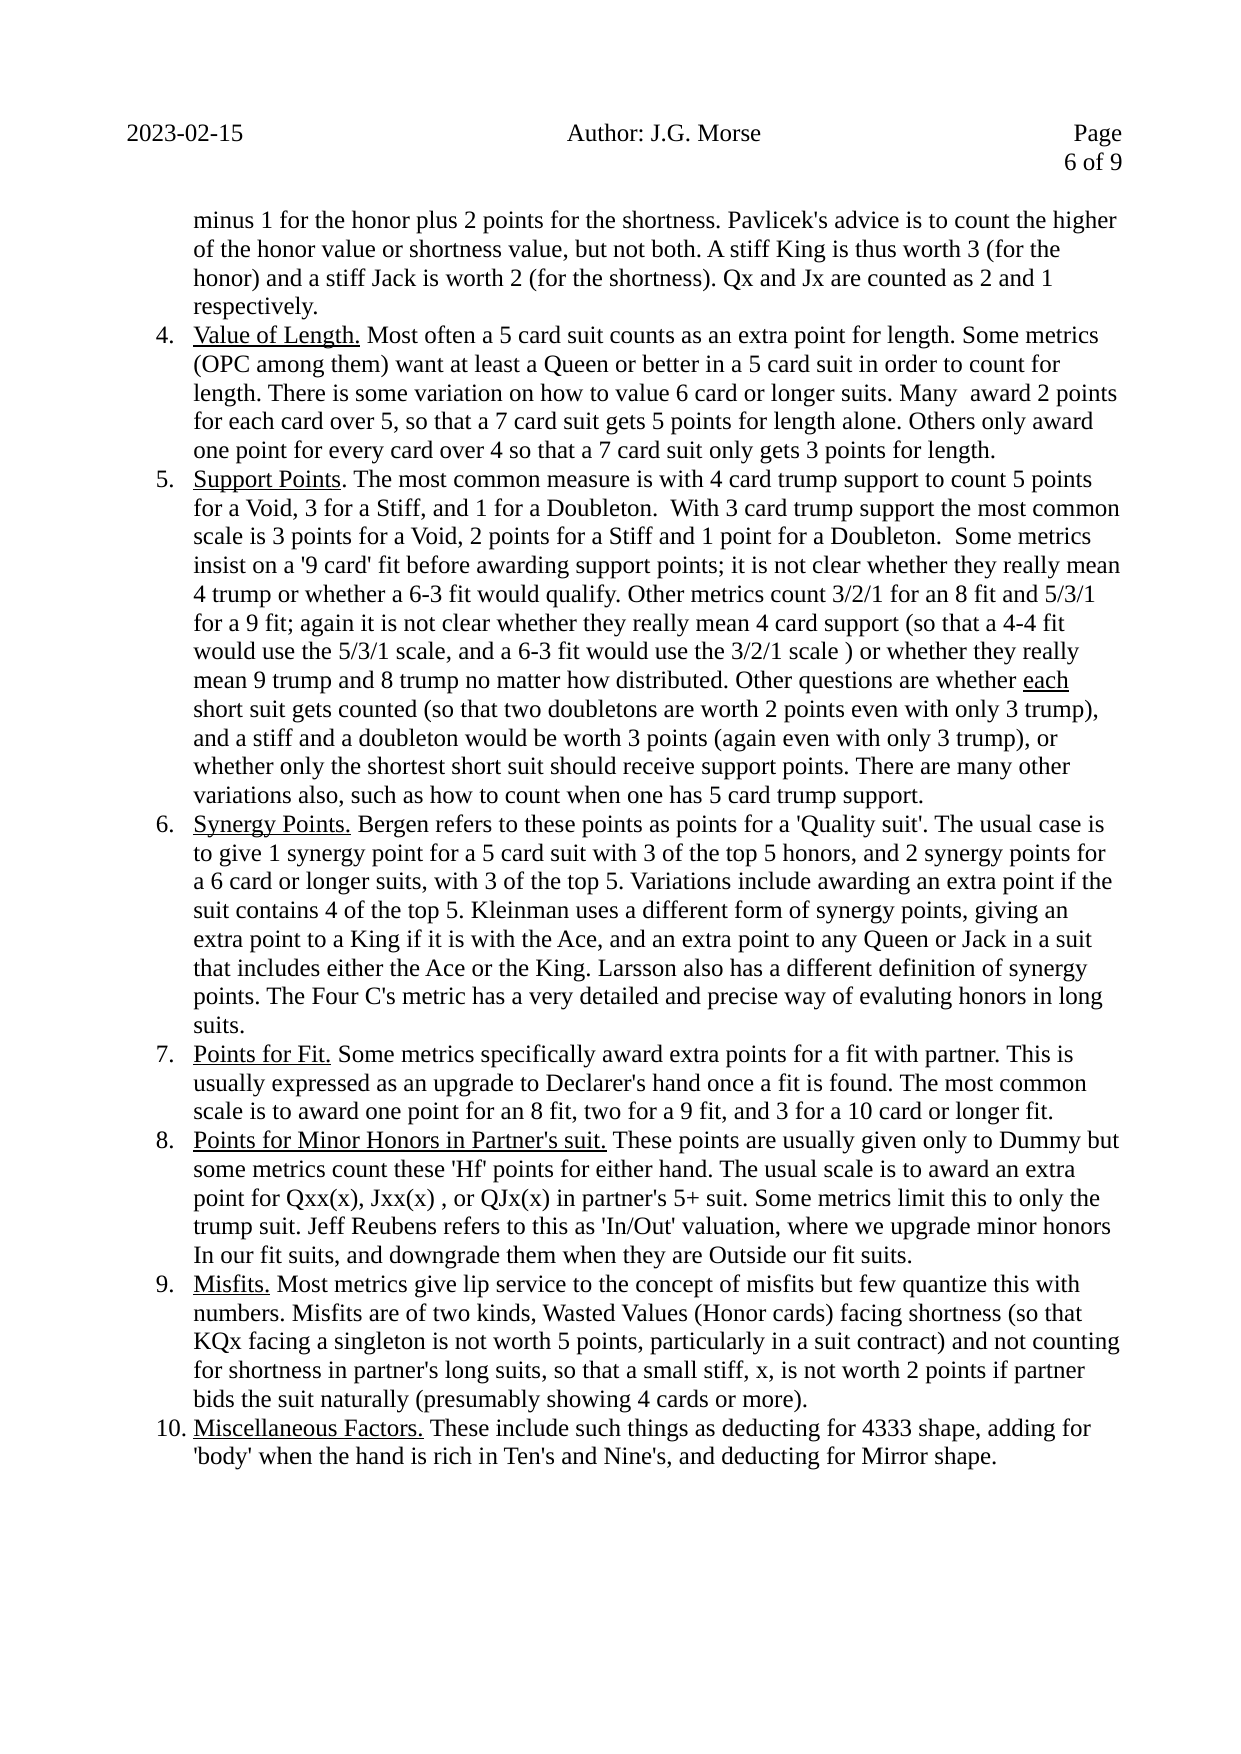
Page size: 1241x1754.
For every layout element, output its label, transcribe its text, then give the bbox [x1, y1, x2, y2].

list Synergy Points. Bergen refers to these points as points for a 'Quality suit'. The usual case is to give 1 synergy point for a 5 card suit with 3 of the top 5 honors, and 2 synergy points for a 6 card or longer suits, with 3 of the top 5. Variations include awarding an extra point if the suit contains 4 of the top 5. Kleinman uses a different form of synergy points, giving an extra point to a King if it is with the Ace, and an extra point to any Queen or Jack in a suit that includes either the Ace or the King. Larsson also has a different definition of synergy points. The Four C's metric has a very detailed and precise way of evaluting honors in long suits. [156, 809, 1122, 1039]
list Miscellaneous Factors. These include such things as deducting for 4333 shape, adding for 'body' when the hand is rich in Ten's and Nine's, and deducting for Mirror shape. [156, 1413, 1122, 1470]
list Value of Length. Most often a 5 card suit counts as an extra point for length. Some metrics (OPC among them) want at least a Queen or better in a 5 card suit in order to count for length. There is some variation on how to value 6 card or longer suits. Many award 2 points for each card over 5, so that a 7 card suit gets 5 points for length alone. Others only award one point for every card over 4 so that a 7 card suit only gets 3 points for length. [156, 320, 1122, 464]
list Misfits. Most metrics give lip service to the concept of misfits but few quantize this with numbers. Misfits are of two kinds, Wasted Values (Honor cards) facing shortness (so that KQx facing a singleton is not worth 5 points, particularly in a suit contract) and not counting for shortness in partner's long suits, so that a small stiff, x, is not worth 2 points if partner bids the suit naturally (presumably showing 4 cards or more). [156, 1269, 1122, 1413]
list minus 1 for the honor plus 2 points for the shortness. Pavlicek's advice is to count the higher of the honor value or shortness value, but not both. A stiff King is thus worth 3 (for the honor) and a stiff Jack is worth 2 (for the shortness). Qx and Jx are counted as 2 and 1 respectively. [156, 205, 1122, 320]
list Support Points. The most common measure is with 4 card trump support to count 5 points for a Void, 3 for a Stiff, and 1 for a Doubleton. With 3 card trump support the most common scale is 3 points for a Void, 2 points for a Stiff and 1 point for a Doubleton. Some metrics insist on a '9 card' fit before awarding support points; it is not clear whether they really mean 4 trump or whether a 6-3 fit would qualify. Other metrics count 3/2/1 for an 8 fit and 5/3/1 for a 9 fit; again it is not clear whether they really mean 4 card support (so that a 4-4 fit would use the 5/3/1 scale, and a 6-3 fit would use the 3/2/1 scale ) or whether they really mean 9 trump and 8 trump no matter how distributed. Other questions are whether each short suit gets counted (so that two doubletons are worth 2 points even with only 3 trump), and a stiff and a doubleton would be worth 3 points (again even with only 3 trump), or whether only the shortest short suit should receive support points. There are many other variations also, such as how to count when one has 5 card trump support. [156, 464, 1122, 809]
list Points for Fit. Some metrics specifically award extra points for a fit with partner. This is usually expressed as an upgrade to Declarer's hand once a fit is found. The most common scale is to award one point for an 8 fit, two for a 9 fit, and 3 for a 10 card or longer fit. [156, 1039, 1122, 1125]
list Points for Minor Honors in Partner's suit. These points are usually given only to Dummy but some metrics count these 'Hf' points for either hand. The usual scale is to award an extra point for Qxx(x), Jxx(x) , or QJx(x) in partner's 5+ suit. Some metrics limit this to only the trump suit. Jeff Reubens refers to this as 'In/Out' valuation, where we upgrade minor honors In our fit suits, and downgrade them when they are Outside our fit suits. [156, 1125, 1122, 1269]
